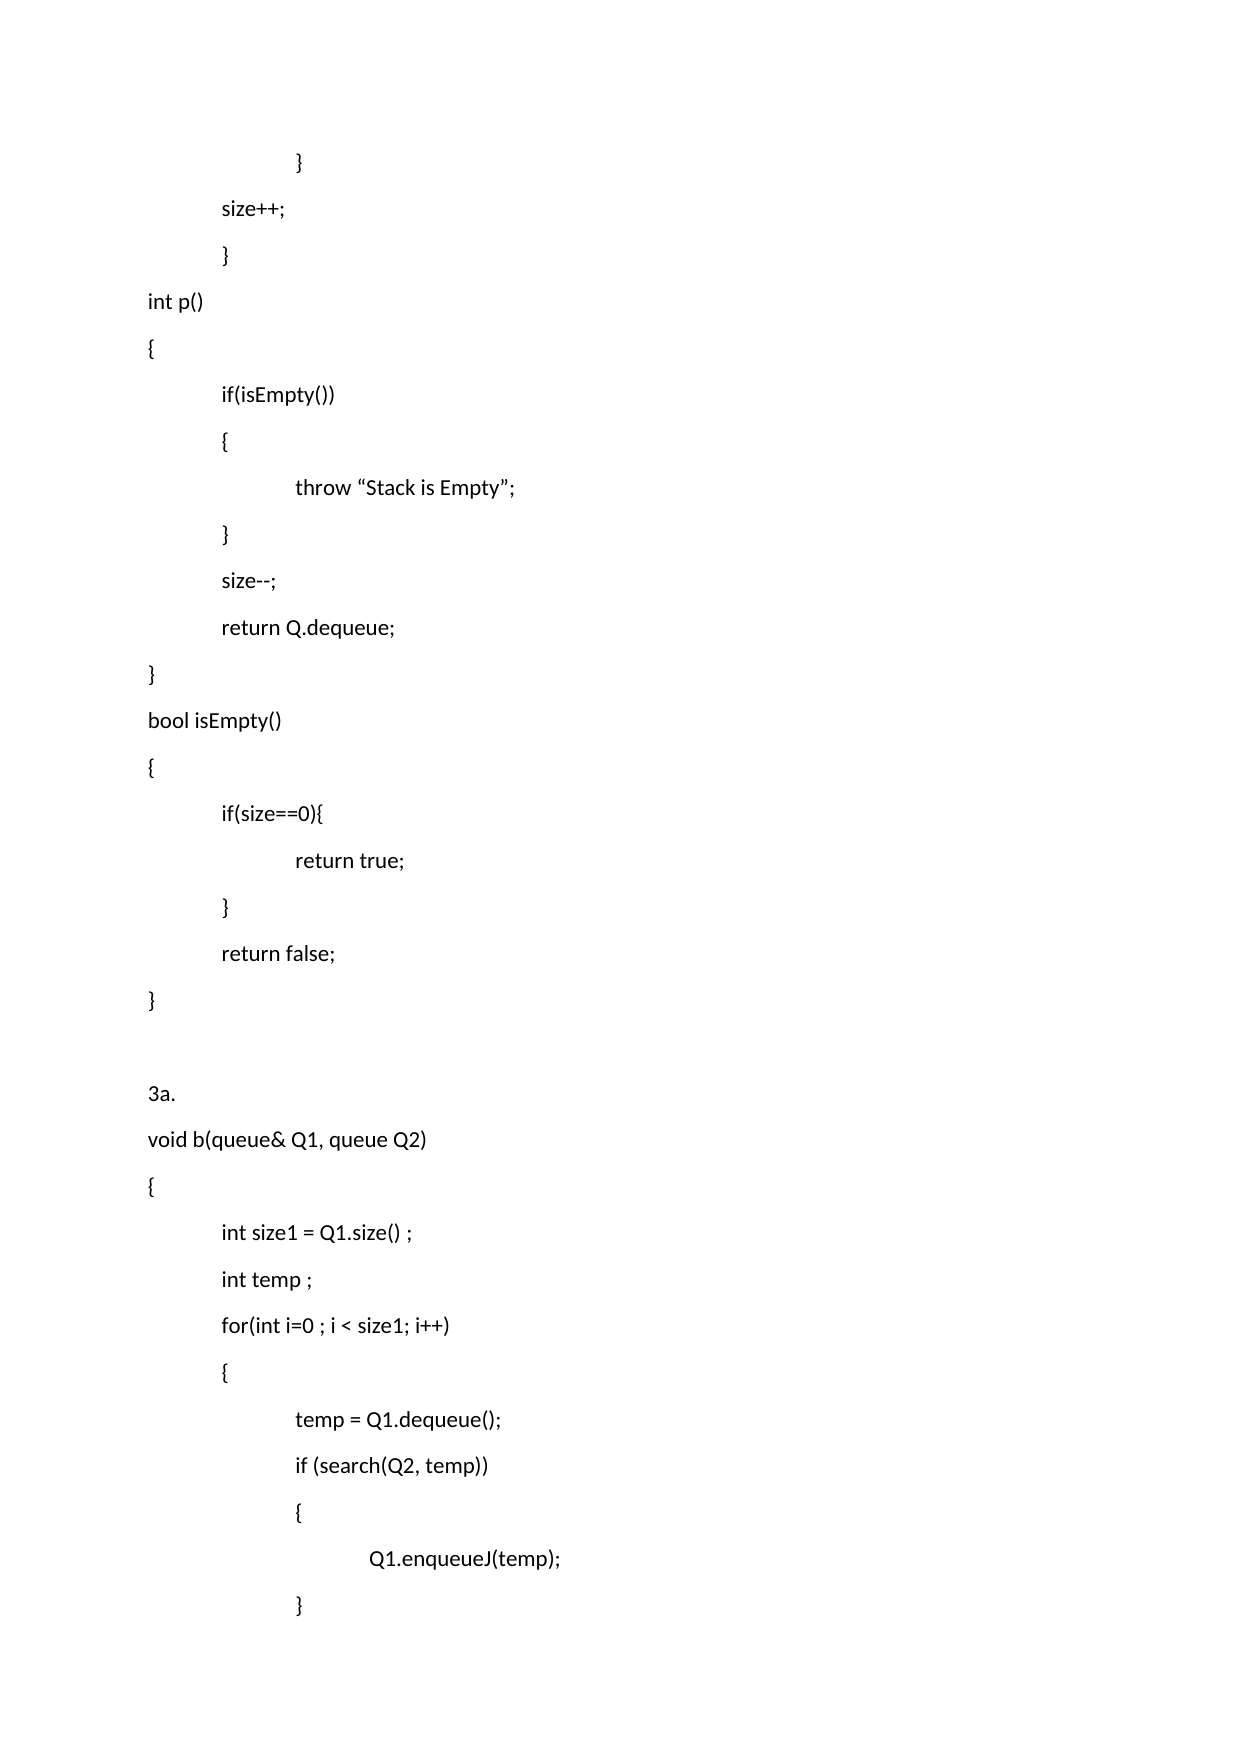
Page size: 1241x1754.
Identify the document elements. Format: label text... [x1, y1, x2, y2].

text bool isEmpty() [148, 706, 1093, 734]
text { [148, 753, 1093, 781]
text { [148, 1172, 1093, 1200]
text throw “Stack is Empty”; [148, 473, 1093, 502]
text } [148, 1591, 1093, 1619]
text return Q.dequeue; [148, 613, 1093, 641]
text int size1 = Q1.size() ; [148, 1218, 1093, 1247]
text if(isEmpty()) [148, 380, 1093, 408]
text int p() [148, 287, 1093, 315]
text if(size==0){ [148, 799, 1093, 827]
text temp = Q1.dequeue(); [148, 1405, 1093, 1433]
text if (search(Q2, temp)) [148, 1451, 1093, 1479]
text { [148, 427, 1093, 455]
text void b(queue& Q1, queue Q2) [148, 1125, 1093, 1153]
text } [148, 520, 1093, 548]
text size++; [148, 194, 1093, 222]
text } [148, 893, 1093, 921]
text Q1.enqueueJ(temp); [148, 1544, 1093, 1572]
text int temp ; [148, 1265, 1093, 1293]
text { [148, 334, 1093, 362]
text } [148, 241, 1093, 269]
text { [148, 1498, 1093, 1526]
text 3a. [148, 1079, 1093, 1107]
text } [221, 148, 1093, 176]
text return false; [148, 939, 1093, 967]
text for(int i=0 ; i < size1; i++) [148, 1312, 1093, 1340]
text size--; [148, 567, 1093, 595]
text return true; [148, 846, 1093, 874]
text } [148, 986, 1093, 1014]
text { [148, 1358, 1093, 1386]
text } [148, 660, 1093, 688]
